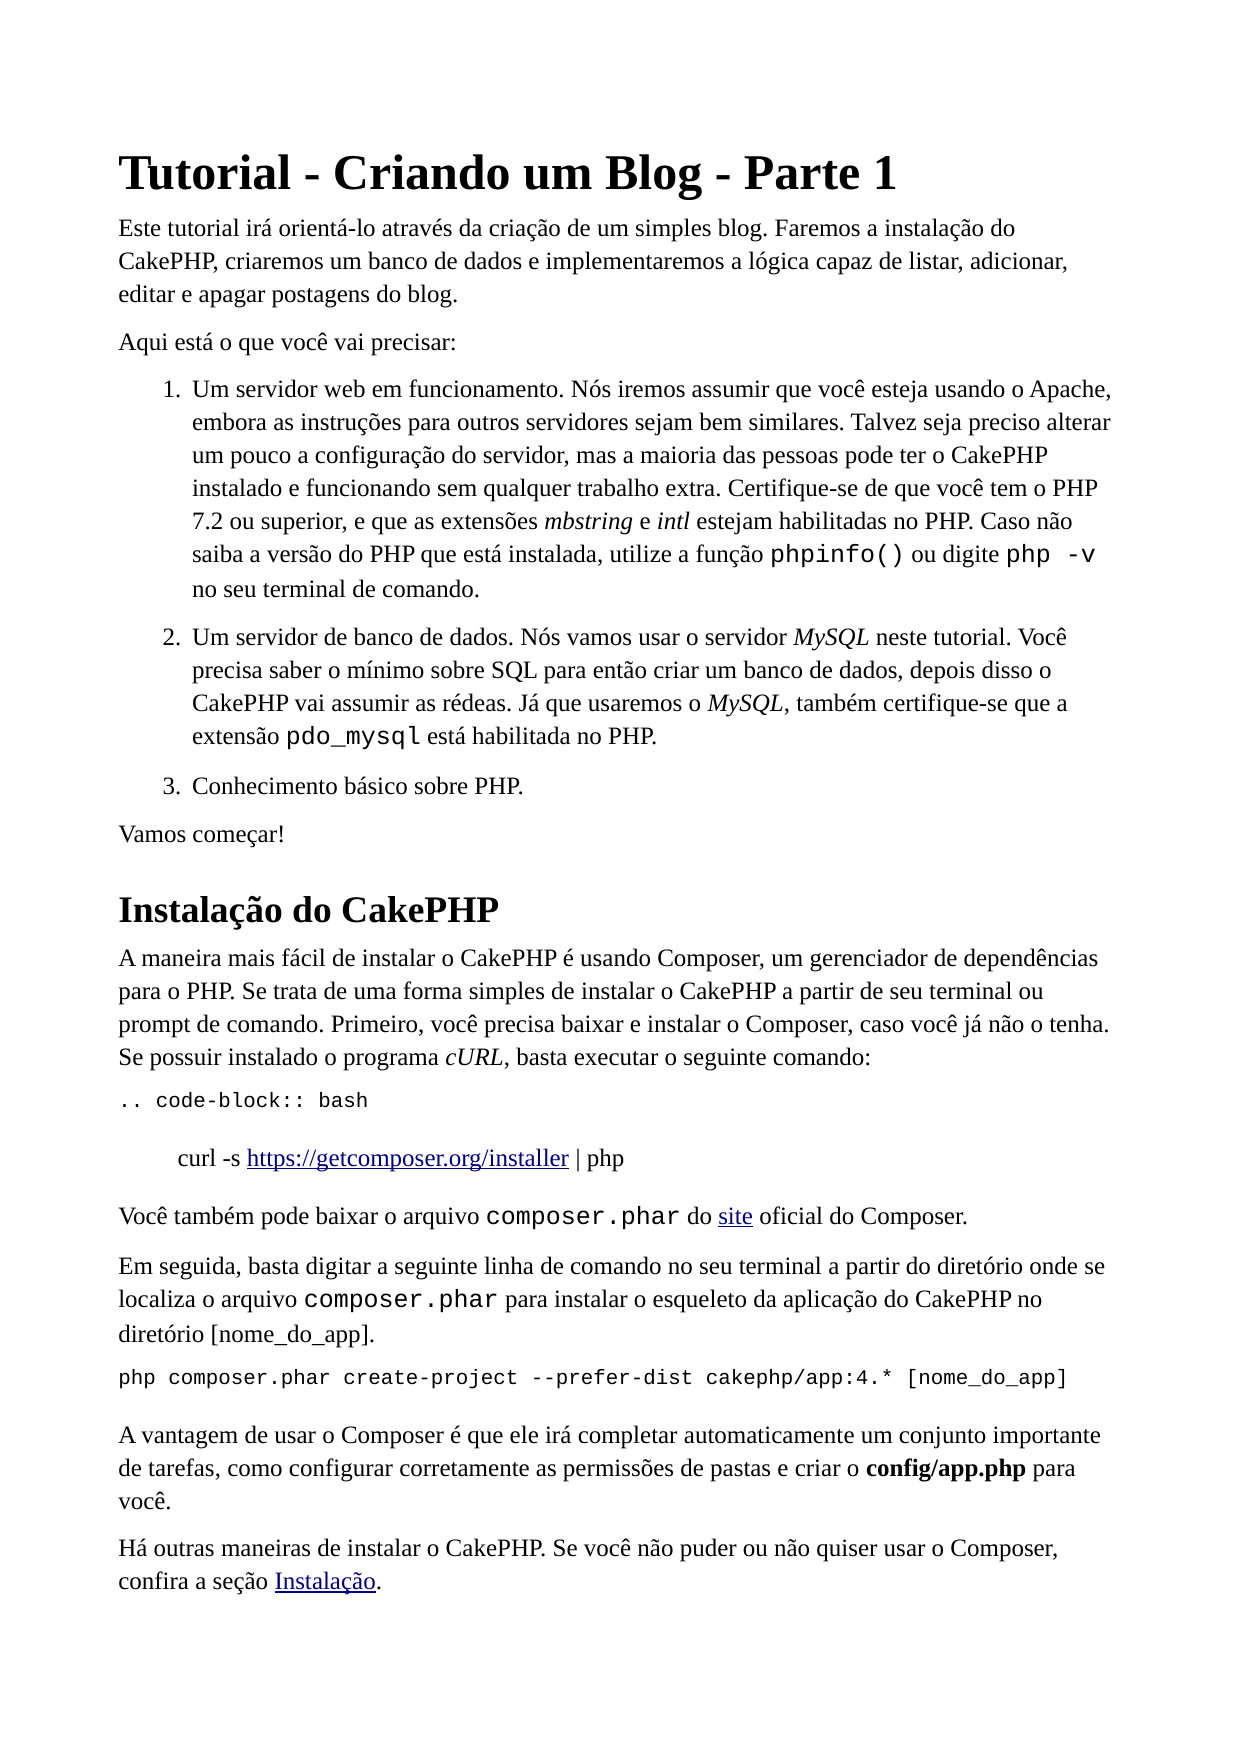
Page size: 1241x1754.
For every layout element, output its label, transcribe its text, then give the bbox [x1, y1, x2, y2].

list Conhecimento básico sobre PHP. [162, 771, 1122, 800]
text A vantagem de usar o Composer é que ele irá completar automaticamente um conjunto importante de tarefas, como configurar corretamente as permissões de pastas e criar o config/app.php para você. [118, 1420, 1122, 1514]
text Em seguida, basta digitar a seguinte linha de comando no seu terminal a partir do diretório onde se localiza o arquivo composer.phar para instalar o esqueleto da aplicação do CakePHP no diretório [nome_do_app]. [118, 1251, 1122, 1348]
text Aqui está o que você vai precisar: [118, 327, 1122, 356]
text Você também pode baixar o arquivo composer.phar do site oficial do Composer. [118, 1201, 1122, 1232]
text php composer.phar create-project --prefer-dist cakephp/app:4.* [nome_do_app] [118, 1367, 1122, 1390]
subtitle Tutorial - Criando um Blog - Parte 1 [118, 143, 1122, 201]
text .. code-block:: bash [118, 1089, 1122, 1113]
text Este tutorial irá orientá-lo através da criação de um simples blog. Faremos a instalação do CakePHP, criaremos um banco de dados e implementaremos a lógica capaz de listar, adicionar, editar e apagar postagens do blog. [118, 213, 1122, 308]
list Um servidor web em funcionamento. Nós iremos assumir que você esteja usando o Apache, embora as instruções para outros servidores sejam bem similares. Talvez seja preciso alterar um pouco a configuração do servidor, mas a maioria das pessoas pode ter o CakePHP instalado e funcionando sem qualquer trabalho extra. Certifique-se de que você tem o PHP 7.2 ou superior, e que as extensões mbstring e intl estejam habilitadas no PHP. Caso não saiba a versão do PHP que está instalada, utilize a função phpinfo() ou digite php -v no seu terminal de comando. [162, 374, 1122, 603]
subtitle Instalação do CakePHP [118, 887, 1122, 930]
text Vamos começar! [118, 819, 1122, 848]
text curl -s https://getcomposer.org/installer | php [177, 1143, 1063, 1171]
text A maneira mais fácil de instalar o CakePHP é usando Composer, um gerenciador de dependências para o PHP. Se trata de uma forma simples de instalar o CakePHP a partir de seu terminal ou prompt de comando. Primeiro, você precisa baixar e instalar o Composer, caso você já não o tenha. Se possuir instalado o programa cURL, basta executar o seguinte comando: [118, 943, 1122, 1071]
text Há outras maneiras de instalar o CakePHP. Se você não puder ou não quiser usar o Composer, confira a seção Instalação. [118, 1533, 1122, 1595]
list Um servidor de banco de dados. Nós vamos usar o servidor MySQL neste tutorial. Você precisa saber o mínimo sobre SQL para então criar um banco de dados, depois disso o CakePHP vai assumir as rédeas. Já que usaremos o MySQL, também certifique-se que a extensão pdo_mysql está habilitada no PHP. [162, 622, 1122, 752]
